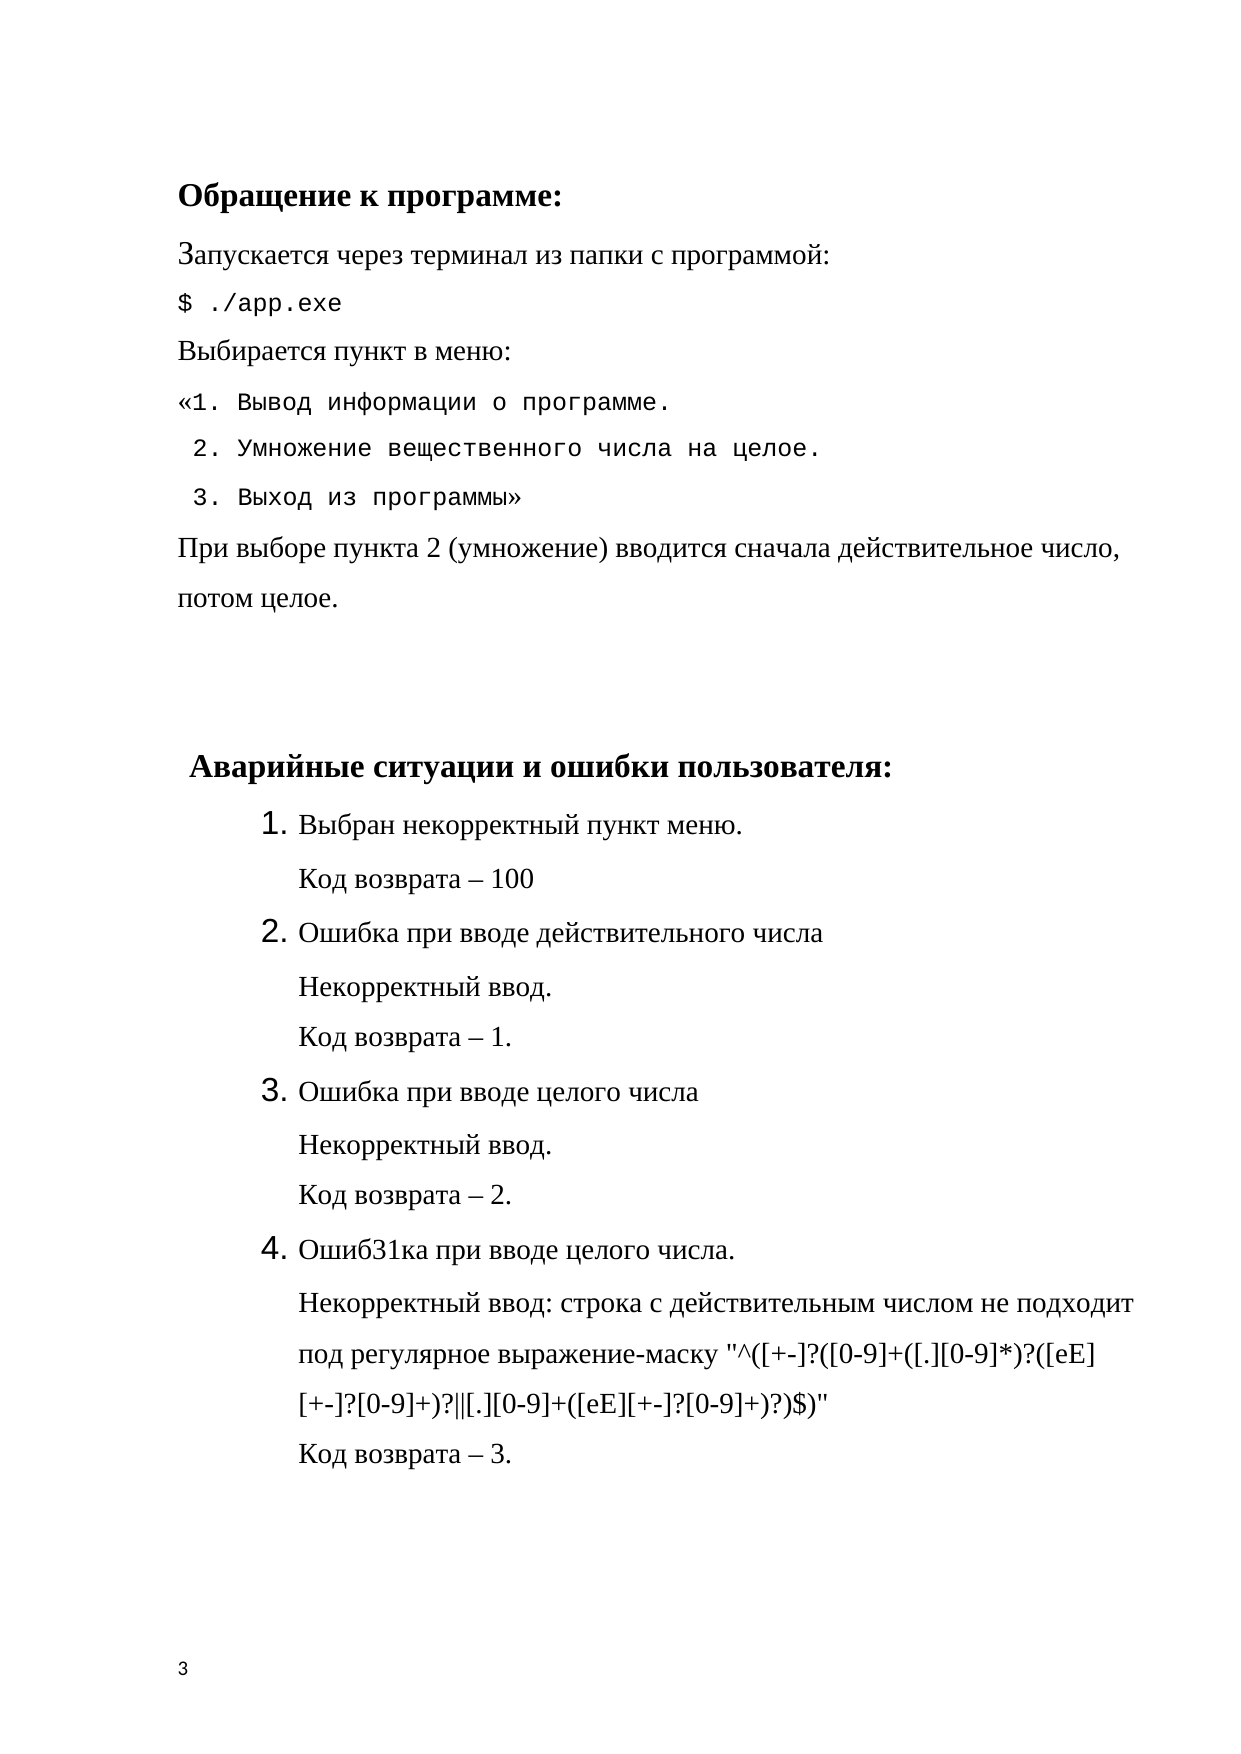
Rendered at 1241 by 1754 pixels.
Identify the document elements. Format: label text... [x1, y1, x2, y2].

list Код возврата – 100 [261, 861, 1152, 894]
list Ошибка при вводе целого числа [261, 1069, 1152, 1108]
list Некорректный ввод. Код возврата – 1. [261, 969, 1152, 1053]
list 3. Выход из программы» [177, 478, 1152, 513]
list Некорректный ввод: строка с действительным числом не подходит под регулярное выражение-маску "^([+-]?([0-9]+([.][0-9]*)?([eE][+-]?[0-9]+)?||[.][0-9]+([eE][+-]?[0-9]+)?)$)" Код возврата – 3. [261, 1285, 1152, 1470]
list Аварийные ситуации и ошибки пользователя: [189, 746, 1152, 784]
list Обращение к программе: [177, 176, 1152, 214]
list $ ./app.exe [177, 291, 1152, 319]
list Выбран некорректный пункт меню. [261, 803, 1152, 842]
list Запускается через терминал из папки с программой: [177, 233, 1152, 271]
list 2. Умножение вещественного числа на целое. [177, 436, 1152, 464]
list Ошиб31ка при вводе целого числа. [261, 1228, 1152, 1266]
list При выборе пункта 2 (умножение) вводится сначала действительное число, потом целое. [177, 530, 1152, 614]
list Ошибка при вводе действительного числа [261, 911, 1152, 950]
list Выбирается пункт в меню: [177, 333, 1152, 367]
list Некорректный ввод. Код возврата – 2. [261, 1127, 1152, 1211]
list «1. Вывод информации o программе. [177, 383, 1152, 418]
